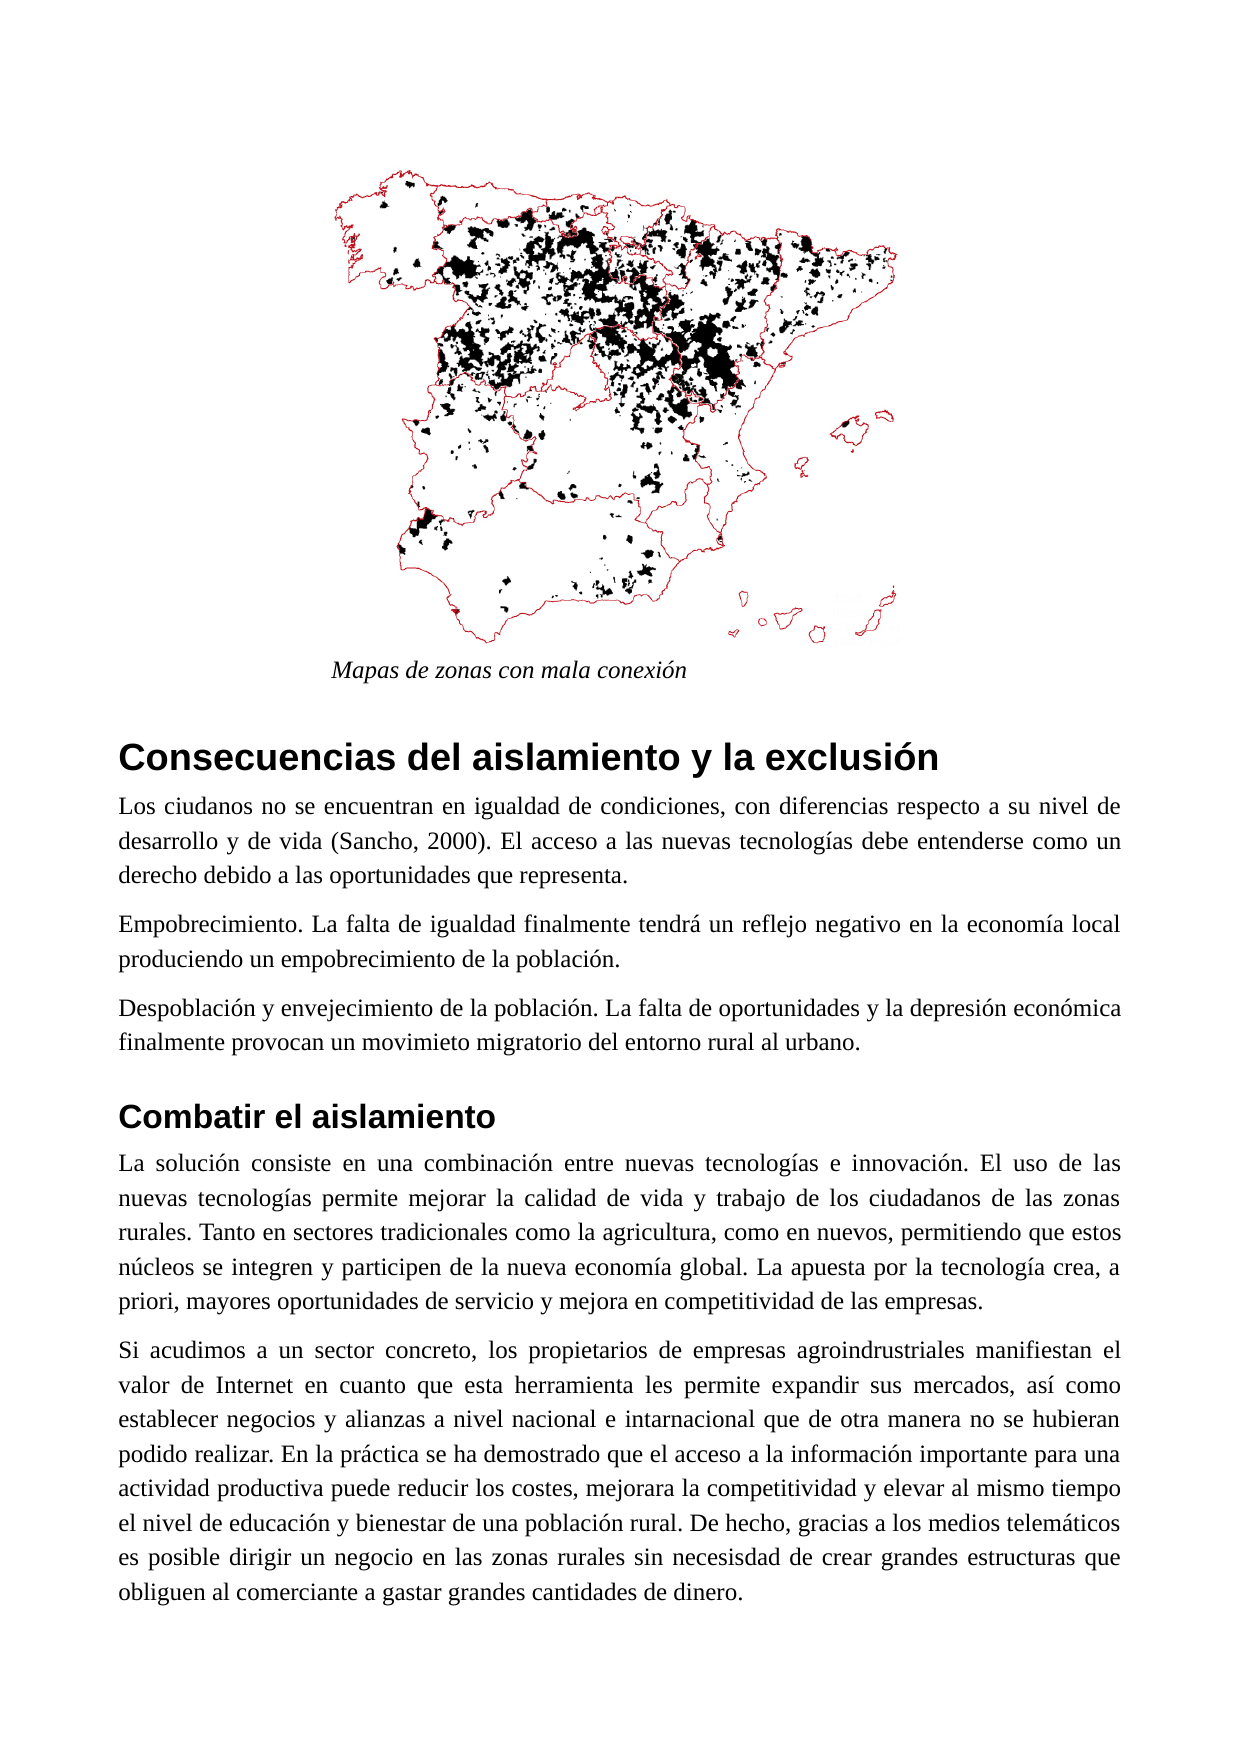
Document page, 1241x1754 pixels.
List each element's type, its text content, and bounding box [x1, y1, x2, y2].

picture [331, 165, 900, 656]
subtitle Consecuencias del aislamiento y la exclusión [118, 735, 1122, 779]
text Despoblación y envejecimiento de la población. La falta de oportunidades y la depresión económica finalmente provocan un movimieto migratorio del entorno rural al urbano. [118, 993, 1122, 1056]
text Los ciudanos no se encuentran en igualdad de condiciones, con diferencias respecto a su nivel de desarrollo y de vida (Sancho, 2000). El acceso a las nuevas tecnologías debe entenderse como un derecho debido a las oportunidades que representa. [118, 791, 1122, 889]
text Mapas de zonas con mala conexión [331, 656, 899, 684]
text Si acudimos a un sector concreto, los propietarios de empresas agroindrustriales manifiestan el valor de Internet en cuanto que esta herramienta les permite expandir sus mercados, así como establecer negocios y alianzas a nivel nacional e intarnacional que de otra manera no se hubieran podido realizar. En la práctica se ha demostrado que el acceso a la información importante para una actividad productiva puede reducir los costes, mejorara la competitividad y elevar al mismo tiempo el nivel de educación y bienestar de una población rural. De hecho, gracias a los medios telemáticos es posible dirigir un negocio en las zonas rurales sin necesisdad de crear grandes estructuras que obliguen al comerciante a gastar grandes cantidades de dinero. [118, 1335, 1122, 1606]
text Empobrecimiento. La falta de igualdad finalmente tendrá un reflejo negativo en la economía local produciendo un empobrecimiento de la población. [118, 909, 1122, 973]
text La solución consiste en una combinación entre nuevas tecnologías e innovación. El uso de las nuevas tecnologías permite mejorar la calidad de vida y trabajo de los ciudadanos de las zonas rurales. Tanto en sectores tradicionales como la agricultura, como en nuevos, permitiendo que estos núcleos se integren y participen de la nueva economía global. La apuesta por la tecnología crea, a priori, mayores oportunidades de servicio y mejora en competitividad de las empresas. [118, 1148, 1122, 1315]
subtitle Combatir el aislamiento [118, 1097, 1122, 1136]
